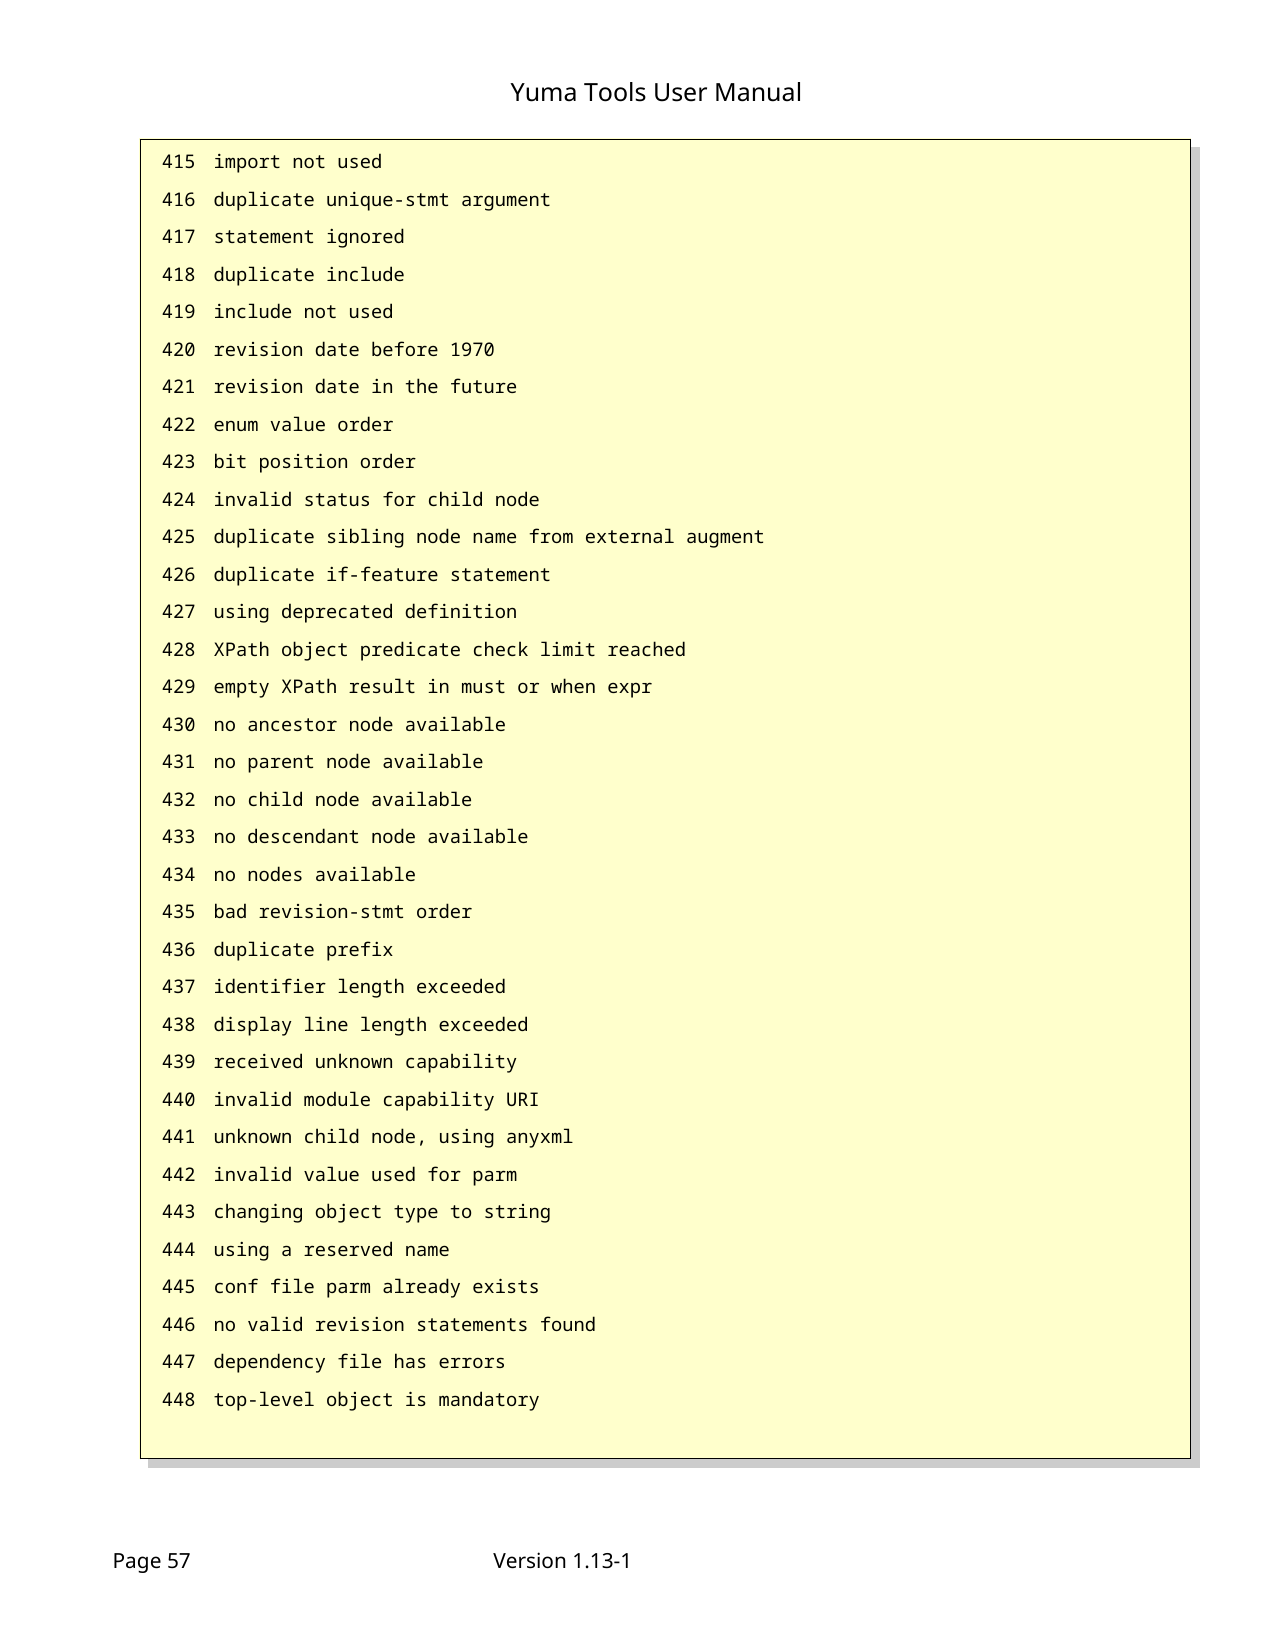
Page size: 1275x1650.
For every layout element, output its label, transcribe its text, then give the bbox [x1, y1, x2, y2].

text 446 no valid revision statements found [141, 1301, 1190, 1337]
text 434 no nodes available [141, 851, 1190, 887]
text 416 duplicate unique-stmt argument [141, 176, 1190, 212]
text 418 duplicate include [141, 251, 1190, 287]
text 427 using deprecated definition [141, 588, 1190, 624]
text 424 invalid status for child node [141, 476, 1190, 512]
text 441 unknown child node, using anyxml [141, 1113, 1190, 1149]
text 440 invalid module capability URI [141, 1076, 1190, 1112]
text 430 no ancestor node available [141, 701, 1190, 737]
text 436 duplicate prefix [141, 926, 1190, 962]
text 419 include not used [141, 288, 1190, 324]
text 415 import not used [141, 140, 1190, 174]
text 433 no descendant node available [141, 813, 1190, 849]
text 417 statement ignored [141, 213, 1190, 249]
text 435 bad revision-stmt order [141, 888, 1190, 924]
text 423 bit position order [141, 438, 1190, 474]
text 422 enum value order [141, 401, 1190, 437]
text 448 top-level object is mandatory [141, 1376, 1190, 1412]
text 431 no parent node available [141, 738, 1190, 774]
text 428 XPath object predicate check limit reached [141, 626, 1190, 662]
text 443 changing object type to string [141, 1188, 1190, 1224]
text 425 duplicate sibling node name from external augment [141, 513, 1190, 549]
text 421 revision date in the future [141, 363, 1190, 399]
text 426 duplicate if-feature statement [141, 551, 1190, 587]
text 445 conf file parm already exists [141, 1263, 1190, 1299]
text 447 dependency file has errors [141, 1338, 1190, 1374]
text 444 using a reserved name [141, 1226, 1190, 1262]
text 438 display line length exceeded [141, 1001, 1190, 1037]
text 439 received unknown capability [141, 1038, 1190, 1074]
text 420 revision date before 1970 [141, 326, 1190, 362]
text 442 invalid value used for parm [141, 1151, 1190, 1187]
text 437 identifier length exceeded [141, 963, 1190, 999]
text 429 empty XPath result in must or when expr [141, 663, 1190, 699]
text 432 no child node available [141, 776, 1190, 812]
